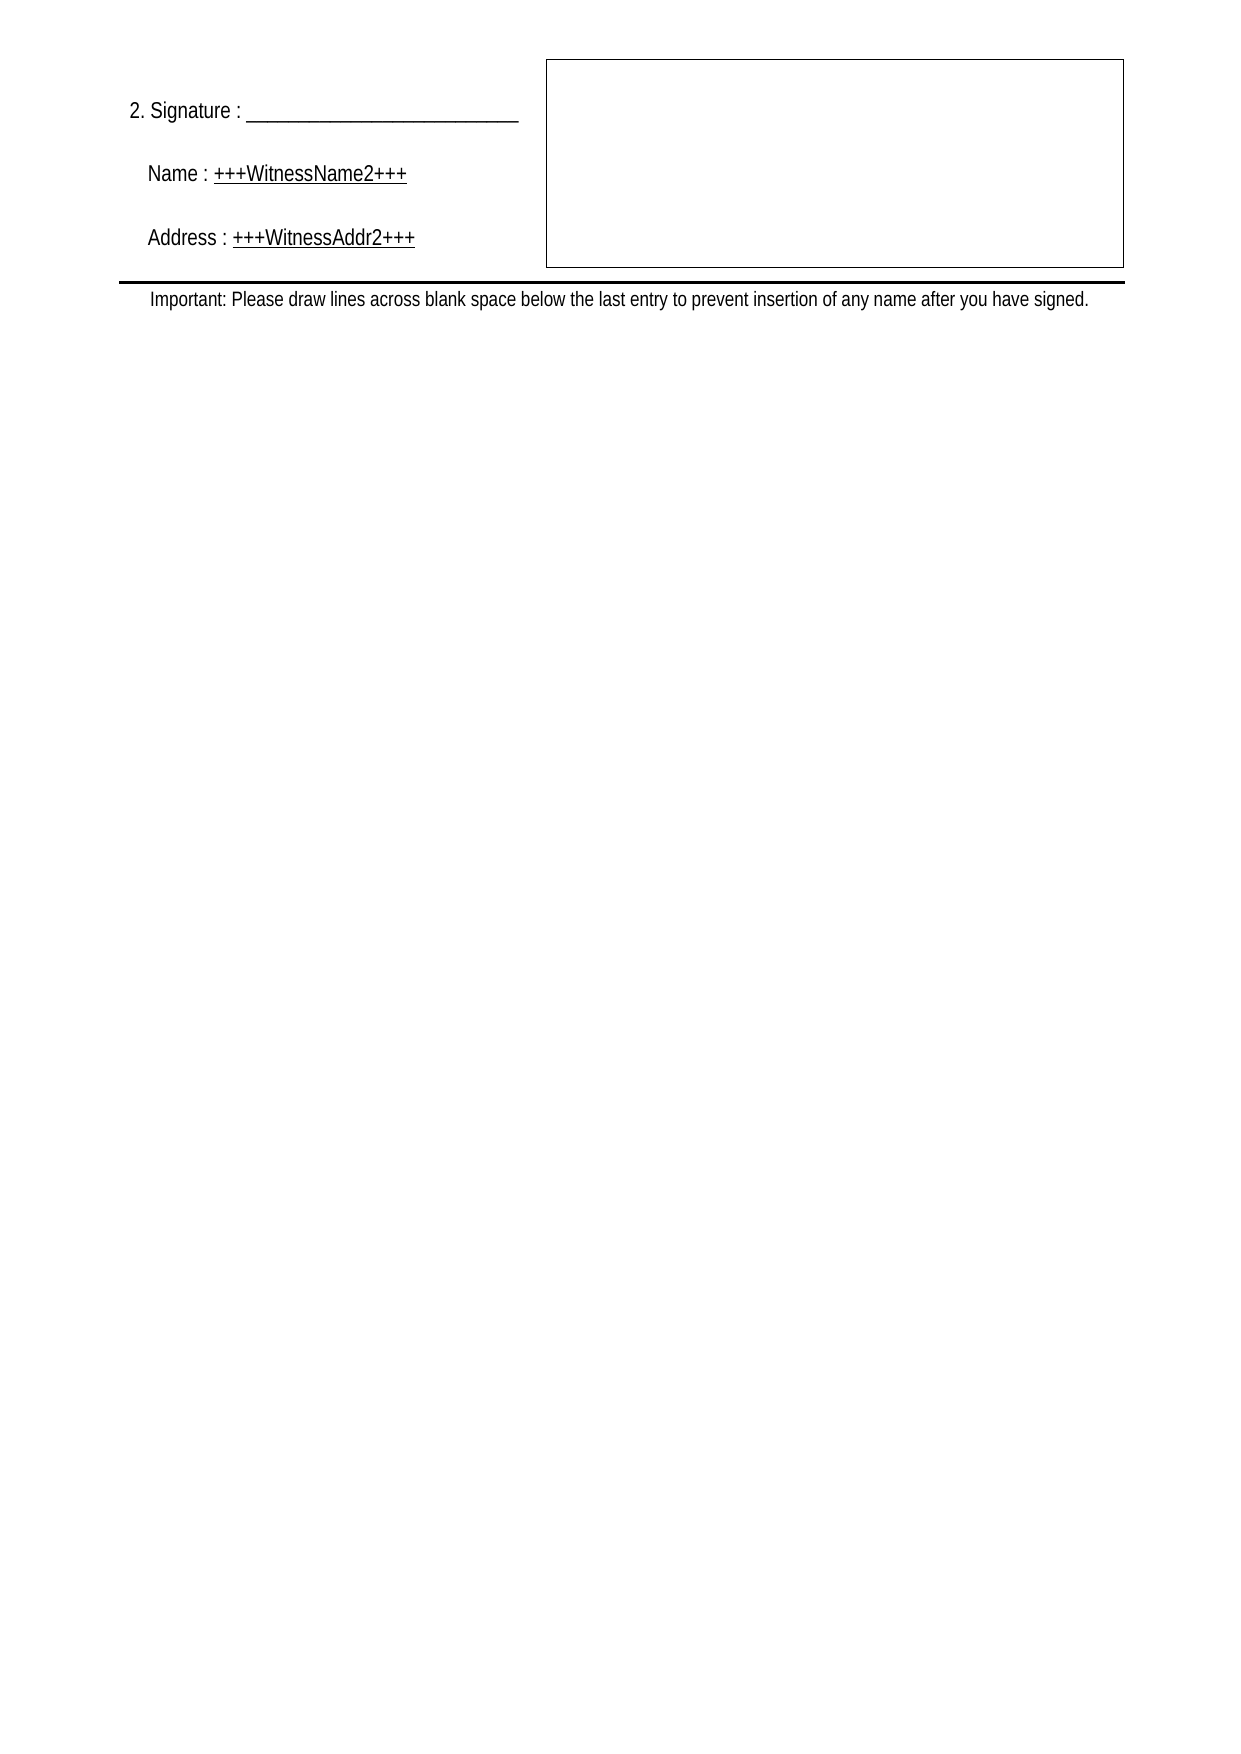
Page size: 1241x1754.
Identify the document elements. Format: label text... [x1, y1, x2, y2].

table_cell 2. Signature : __________________________ Name : +++WitnessName2+++ Address : +++WitnessAddr2+++ [118, 59, 546, 267]
subtitle Important: Please draw lines across blank space below the last entry to prevent insertion of any name after you have signed. [118, 287, 1122, 311]
table_cell [547, 60, 1123, 267]
